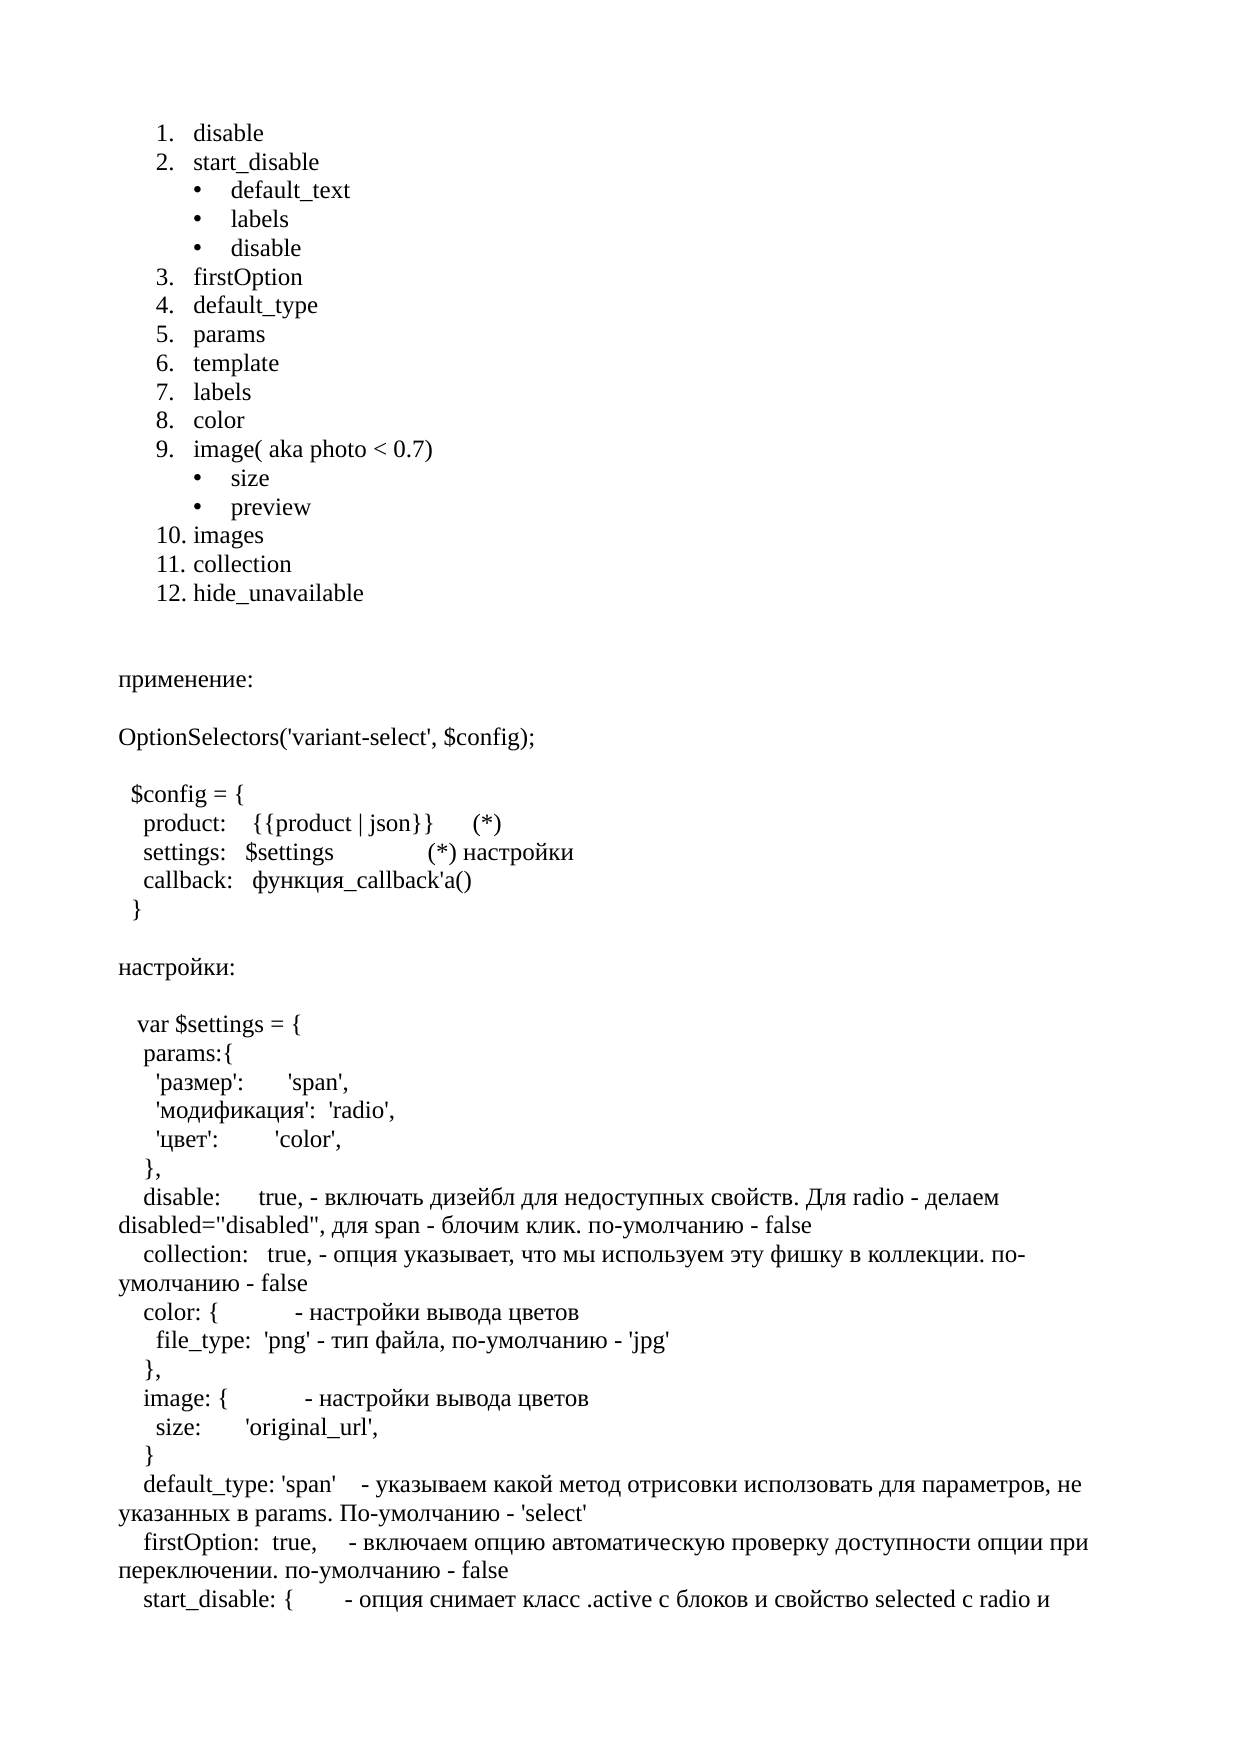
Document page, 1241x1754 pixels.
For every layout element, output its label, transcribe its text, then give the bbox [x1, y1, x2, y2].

text }, [118, 1354, 1122, 1383]
text 'размер': 'span', [118, 1067, 1122, 1096]
text настройки: [118, 952, 1122, 981]
text 'цвет': 'color', [118, 1124, 1122, 1153]
text file_type: 'png' - тип файла, по-умолчанию - 'jpg' [118, 1326, 1122, 1354]
text $config = { [118, 779, 1122, 808]
list firstOption [156, 262, 1122, 291]
list default_text [193, 176, 1122, 204]
list labels [193, 204, 1122, 233]
text } [118, 894, 1122, 923]
list size [193, 463, 1122, 492]
list image( aka photo < 0.7) [156, 434, 1122, 463]
list disable [156, 118, 1122, 147]
text 'модификация': 'radio', [118, 1096, 1122, 1124]
text var $settings = { [118, 1009, 1122, 1038]
list template [156, 348, 1122, 377]
text }, [118, 1153, 1122, 1182]
text OptionSelectors('variant-select', $config); [118, 722, 1122, 751]
text применение: [118, 664, 1122, 693]
text } [118, 1441, 1122, 1469]
text product: {{product | json}} (*) [118, 808, 1122, 837]
list default_type [156, 291, 1122, 319]
list labels [156, 377, 1122, 406]
text firstOption: true, - включаем опцию автоматическую проверку доступности опции при переключении. по-умолчанию - false [118, 1527, 1122, 1584]
list hide_unavailable [156, 578, 1122, 607]
list disable [193, 233, 1122, 262]
text params:{ [118, 1038, 1122, 1067]
text callback: функция_callback'a() [118, 866, 1122, 894]
text image: { - настройки вывода цветов [118, 1383, 1122, 1412]
text color: { - настройки вывода цветов [118, 1297, 1122, 1326]
list collection [156, 549, 1122, 578]
list start_disable [156, 147, 1122, 176]
text collection: true, - опция указывает, что мы используем эту фишку в коллекции. по-умолчанию - false [118, 1239, 1122, 1297]
text settings: $settings (*) настройки [118, 837, 1122, 866]
list images [156, 521, 1122, 549]
list color [156, 406, 1122, 434]
text default_type: 'span' - указываем какой метод отрисовки исползовать для параметров, не указанных в params. По-умолчанию - 'select' [118, 1469, 1122, 1527]
text disable: true, - включать дизейбл для недоступных свойств. Для radio - делаем disabled="disabled", для span - блочим клик. по-умолчанию - false [118, 1182, 1122, 1239]
text size: 'original_url', [118, 1412, 1122, 1441]
list params [156, 319, 1122, 348]
list preview [193, 492, 1122, 521]
text start_disable: { - опция снимает класс .active с блоков и свойство selected с radio и [118, 1584, 1122, 1613]
